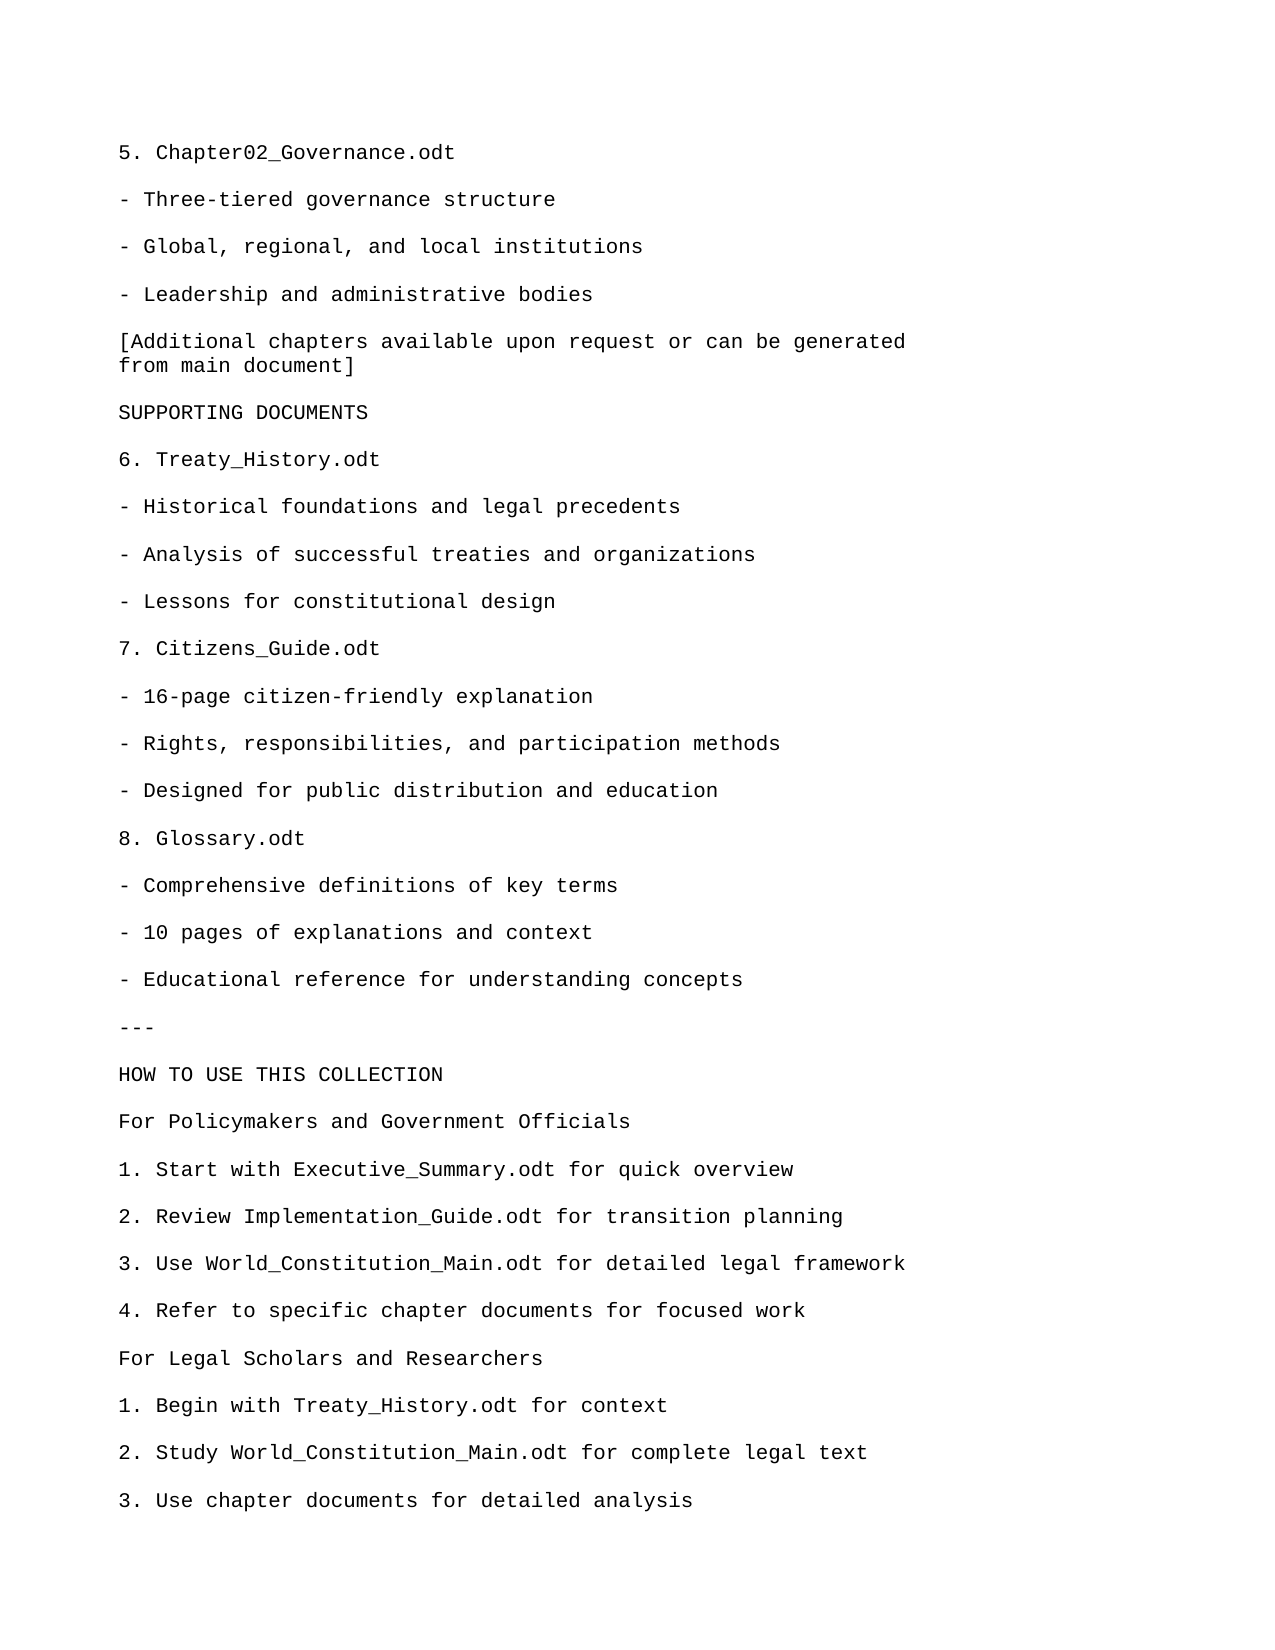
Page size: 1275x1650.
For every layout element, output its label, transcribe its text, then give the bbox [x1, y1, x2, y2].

text SUPPORTING DOCUMENTS [118, 402, 1157, 426]
text 3. Use chapter documents for detailed analysis [118, 1489, 1157, 1513]
text 4. Refer to specific chapter documents for focused work [118, 1300, 1157, 1324]
text For Policymakers and Government Officials [118, 1111, 1157, 1135]
text - Educational reference for understanding concepts [118, 969, 1157, 993]
text For Legal Scholars and Researchers [118, 1348, 1157, 1371]
text 3. Use World_Constitution_Main.odt for detailed legal framework [118, 1253, 1157, 1277]
text - 10 pages of explanations and context [118, 922, 1157, 946]
text 2. Study World_Constitution_Main.odt for complete legal text [118, 1442, 1157, 1466]
text - Global, regional, and local institutions [118, 236, 1157, 260]
text - Rights, responsibilities, and participation methods [118, 733, 1157, 757]
text - Lessons for constitutional design [118, 591, 1157, 615]
text --- [118, 1017, 1157, 1040]
text - Historical foundations and legal precedents [118, 496, 1157, 520]
text - Leadership and administrative bodies [118, 284, 1157, 307]
text 1. Start with Executive_Summary.odt for quick overview [118, 1158, 1157, 1182]
text - 16-page citizen-friendly explanation [118, 686, 1157, 709]
text 8. Glossary.odt [118, 827, 1157, 851]
text from main document] [118, 354, 1157, 378]
text 6. Treaty_History.odt [118, 449, 1157, 473]
text HOW TO USE THIS COLLECTION [118, 1064, 1157, 1088]
text 1. Begin with Treaty_History.odt for context [118, 1395, 1157, 1419]
text 5. Chapter02_Governance.odt [118, 142, 1157, 165]
text [Additional chapters available upon request or can be generated [118, 331, 1157, 354]
text - Comprehensive definitions of key terms [118, 875, 1157, 898]
text - Analysis of successful treaties and organizations [118, 544, 1157, 567]
text - Three-tiered governance structure [118, 189, 1157, 213]
text - Designed for public distribution and education [118, 780, 1157, 804]
text 2. Review Implementation_Guide.odt for transition planning [118, 1206, 1157, 1229]
text 7. Citizens_Guide.odt [118, 638, 1157, 662]
